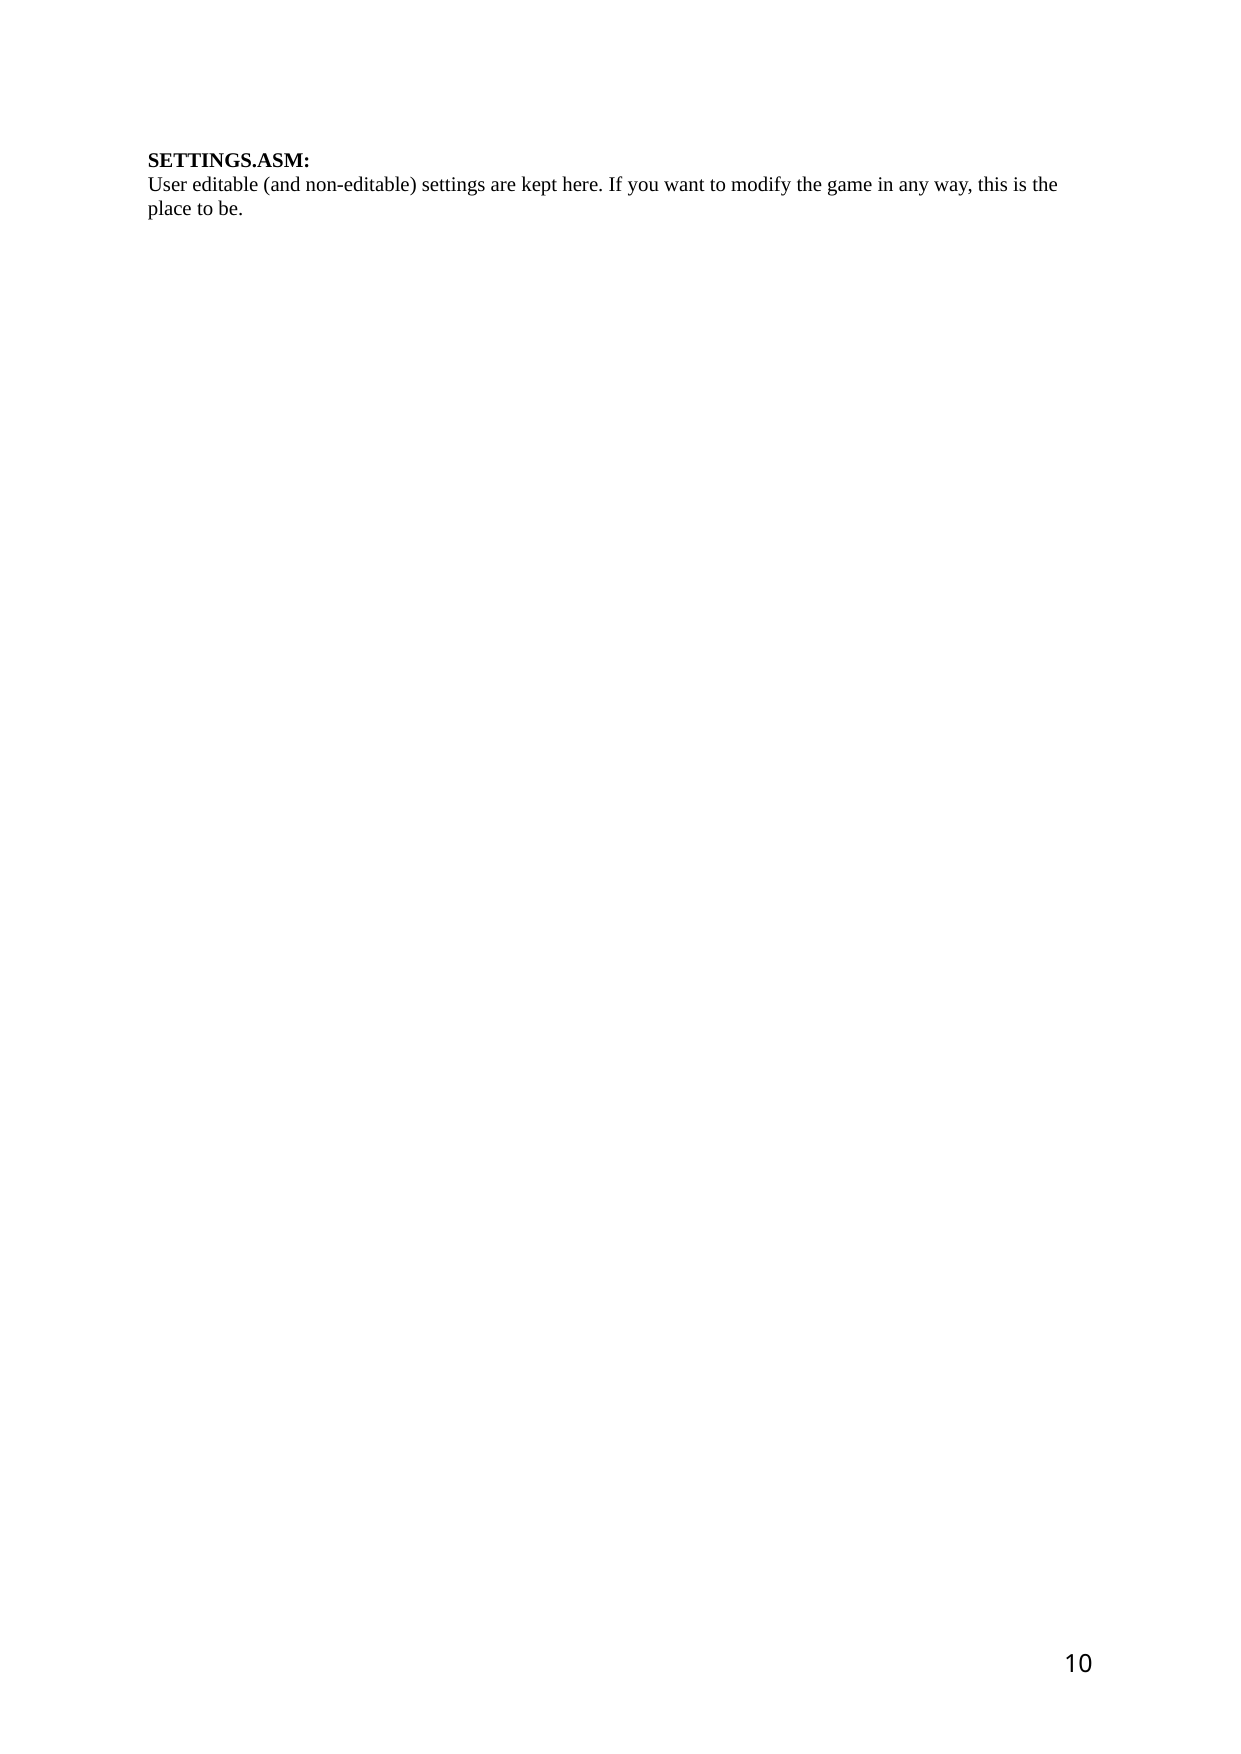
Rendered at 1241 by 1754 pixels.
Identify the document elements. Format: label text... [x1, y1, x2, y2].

text User editable (and non-editable) settings are kept here. If you want to modify the game in any way, this is the place to be. [148, 172, 1093, 220]
text SETTINGS.ASM: [148, 148, 1093, 172]
